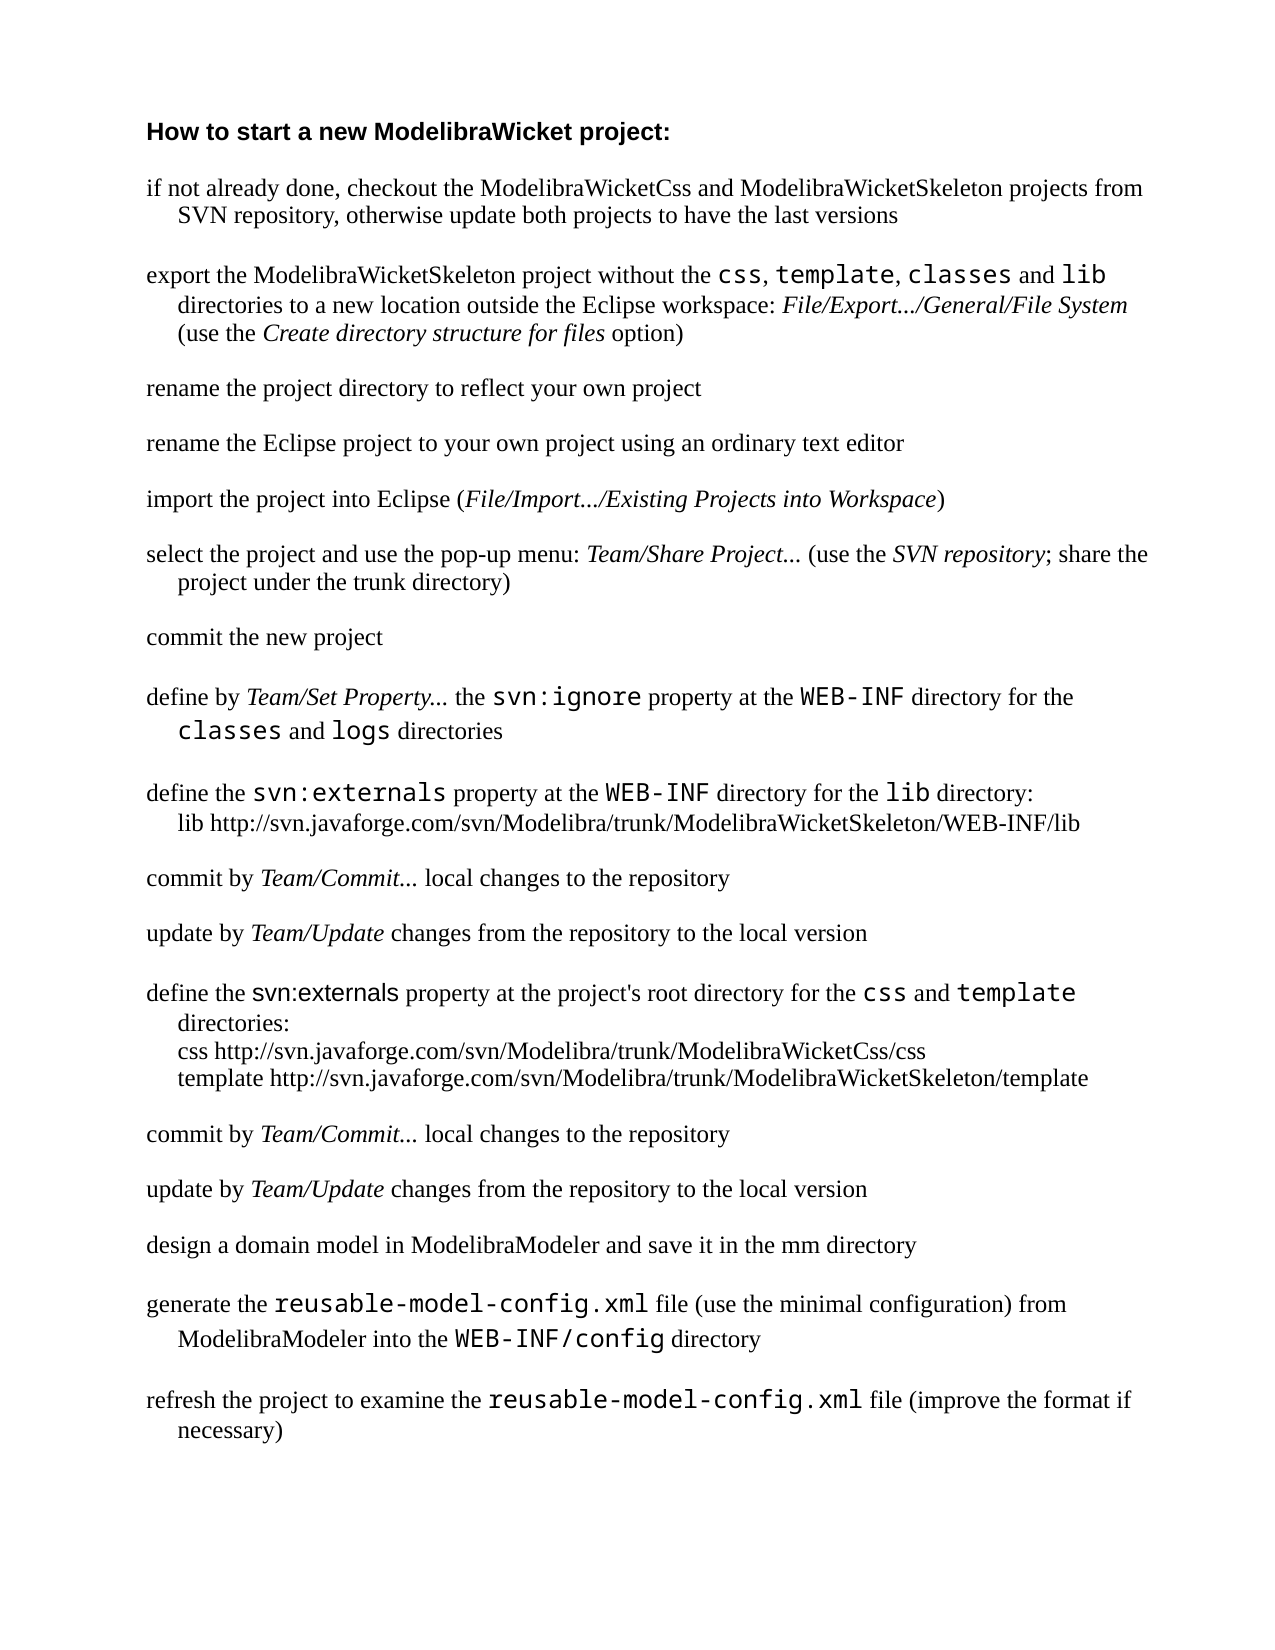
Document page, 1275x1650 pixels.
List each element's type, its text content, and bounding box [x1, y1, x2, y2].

text refresh the project to examine the reusable-model-config.xml file (improve the format if necessary) [146, 1382, 1157, 1444]
text lib http://svn.javaforge.com/svn/Modelibra/trunk/ModelibraWicketSkeleton/WEB-INF/lib [146, 809, 1157, 836]
text generate the reusable-model-config.xml file (use the minimal configuration) from ModelibraModeler into the WEB-INF/config directory [146, 1286, 1157, 1354]
text export the ModelibraWicketSkeleton project without the css, template, classes and lib directories to a new location outside the Eclipse workspace: File/Export.../General/File System (use the Create directory structure for files option) [146, 257, 1157, 346]
text css http://svn.javaforge.com/svn/Modelibra/trunk/ModelibraWicketCss/css [146, 1037, 1157, 1064]
text rename the Eclipse project to your own project using an ordinary text editor [146, 429, 1157, 457]
text How to start a new ModelibraWicket project: [146, 118, 1157, 146]
text define the svn:externals property at the WEB-INF directory for the lib directory: [146, 775, 1157, 809]
text rename the project directory to reflect your own project [146, 374, 1157, 402]
text commit by Team/Commit... local changes to the repository [146, 1120, 1157, 1148]
text import the project into Eclipse (File/Import.../Existing Projects into Workspace) [146, 485, 1157, 513]
text template http://svn.javaforge.com/svn/Modelibra/trunk/ModelibraWicketSkeleton/template [146, 1064, 1157, 1092]
text if not already done, checkout the ModelibraWicketCss and ModelibraWicketSkeleton projects from SVN repository, otherwise update both projects to have the last versions [146, 174, 1157, 229]
text update by Team/Update changes from the repository to the local version [146, 1175, 1157, 1203]
text design a domain model in ModelibraModeler and save it in the mm directory [146, 1231, 1157, 1258]
text commit by Team/Commit... local changes to the repository [146, 864, 1157, 892]
text update by Team/Update changes from the repository to the local version [146, 919, 1157, 947]
text commit the new project [146, 623, 1157, 651]
text define the svn:externals property at the project's root directory for the css and template directories: [146, 975, 1157, 1037]
text select the project and use the pop-up menu: Team/Share Project... (use the SVN repository; share the project under the trunk directory) [146, 540, 1157, 596]
text define by Team/Set Property... the svn:ignore property at the WEB-INF directory for the classes and logs directories [146, 679, 1157, 747]
